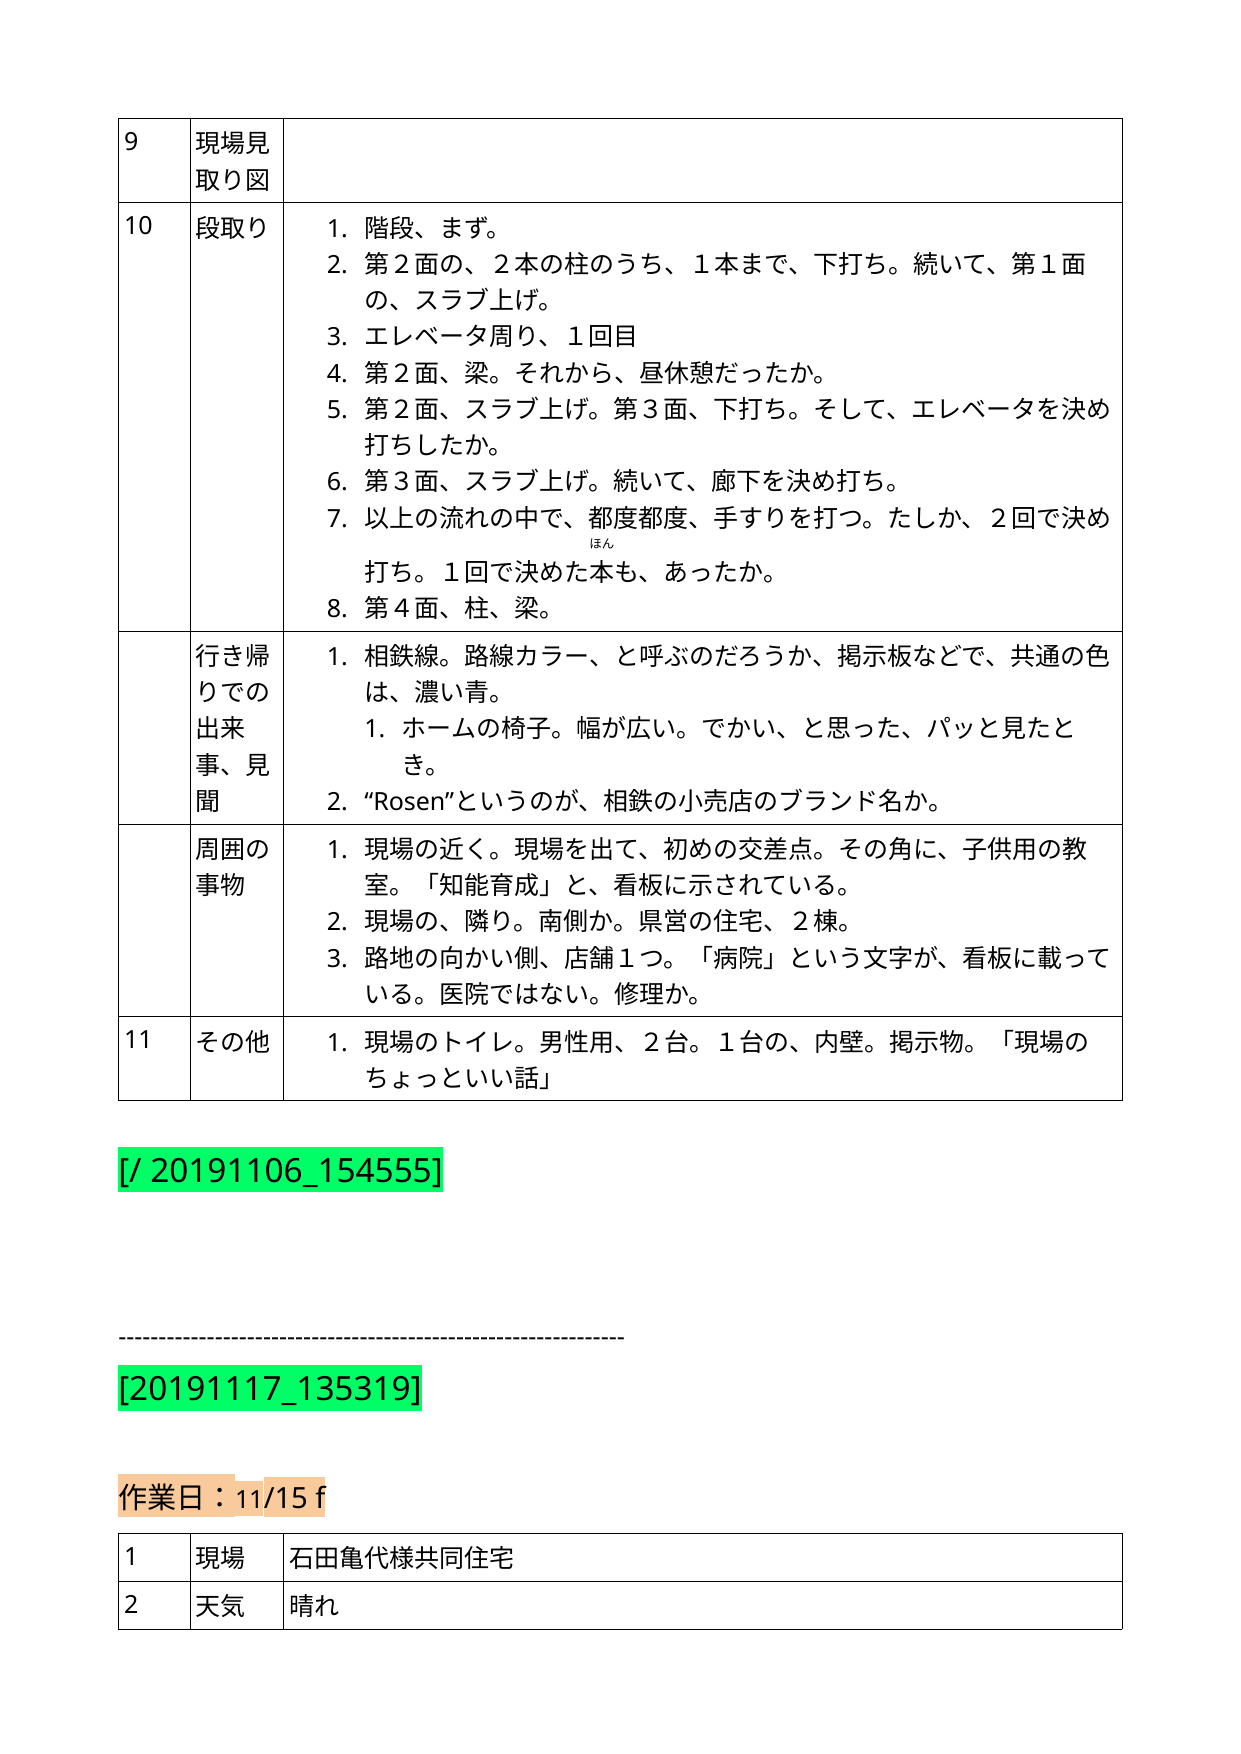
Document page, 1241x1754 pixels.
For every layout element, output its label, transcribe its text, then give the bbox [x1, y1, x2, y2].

table_cell [119, 825, 190, 1016]
table_cell 行き帰りでの出来事、見聞 [191, 632, 283, 823]
table_cell 現場のトイレ。男性用、２台。１台の、内壁。掲示物。「現場のちょっといい話」 [284, 1017, 1122, 1100]
text [/ 20191106_154555] [118, 1147, 1122, 1192]
text --------------------------------------------------------------- [118, 1318, 1122, 1352]
table_cell 11 [119, 1017, 190, 1100]
table_cell 階段、まず。 第２面の、２本の柱のうち、１本まで、下打ち。続いて、第１面の、スラブ上げ。 エレベータ周り、１回目 第２面、梁。それから、昼休憩だったか。 第２面、スラブ上げ。第３面、下打ち。そして、エレベータを決め打ちしたか。 第３面、スラブ上げ。続いて、廊下を決め打ち。 以上の流れの中で、都度都度、手すりを打つ。たしか、２回で決め打ち。１回で決めた本ほんも、あったか。 第４面、柱、梁。 [284, 203, 1122, 631]
table_cell 相鉄線。路線カラー、と呼ぶのだろうか、掲示板などで、共通の色は、濃い青。 ホームの椅子。幅が広い。でかい、と思った、パッと見たとき。 “Rosen”というのが、相鉄の小売店のブランド名か。 [284, 632, 1122, 823]
table_cell その他 [191, 1017, 283, 1100]
table_cell 晴れ [284, 1582, 1122, 1628]
table_cell 9 [119, 119, 190, 202]
table_header 1 [119, 1534, 190, 1581]
table_cell 現場の近く。現場を出て、初めの交差点。その角に、子供用の教室。「知能育成」と、看板に示されている。 現場の、隣り。南側か。県営の住宅、２棟。 路地の向かい側、店舗１つ。「病院」という文字が、看板に載っている。医院ではない。修理か。 [284, 825, 1122, 1016]
table_header 石田亀代様共同住宅 [284, 1534, 1122, 1581]
table_cell 天気 [191, 1582, 283, 1628]
table_header 現場 [191, 1534, 283, 1581]
table_cell 段取り [191, 203, 283, 631]
text 作業日：11/15 f [118, 1474, 1122, 1517]
table_cell 周囲の事物 [191, 825, 283, 1016]
table_cell 10 [119, 203, 190, 631]
text [20191117_135319] [118, 1365, 1122, 1411]
table_cell 2 [119, 1582, 190, 1628]
table_cell [119, 632, 190, 823]
table_cell 現場見取り図 [191, 119, 283, 202]
table_cell [284, 119, 1122, 202]
